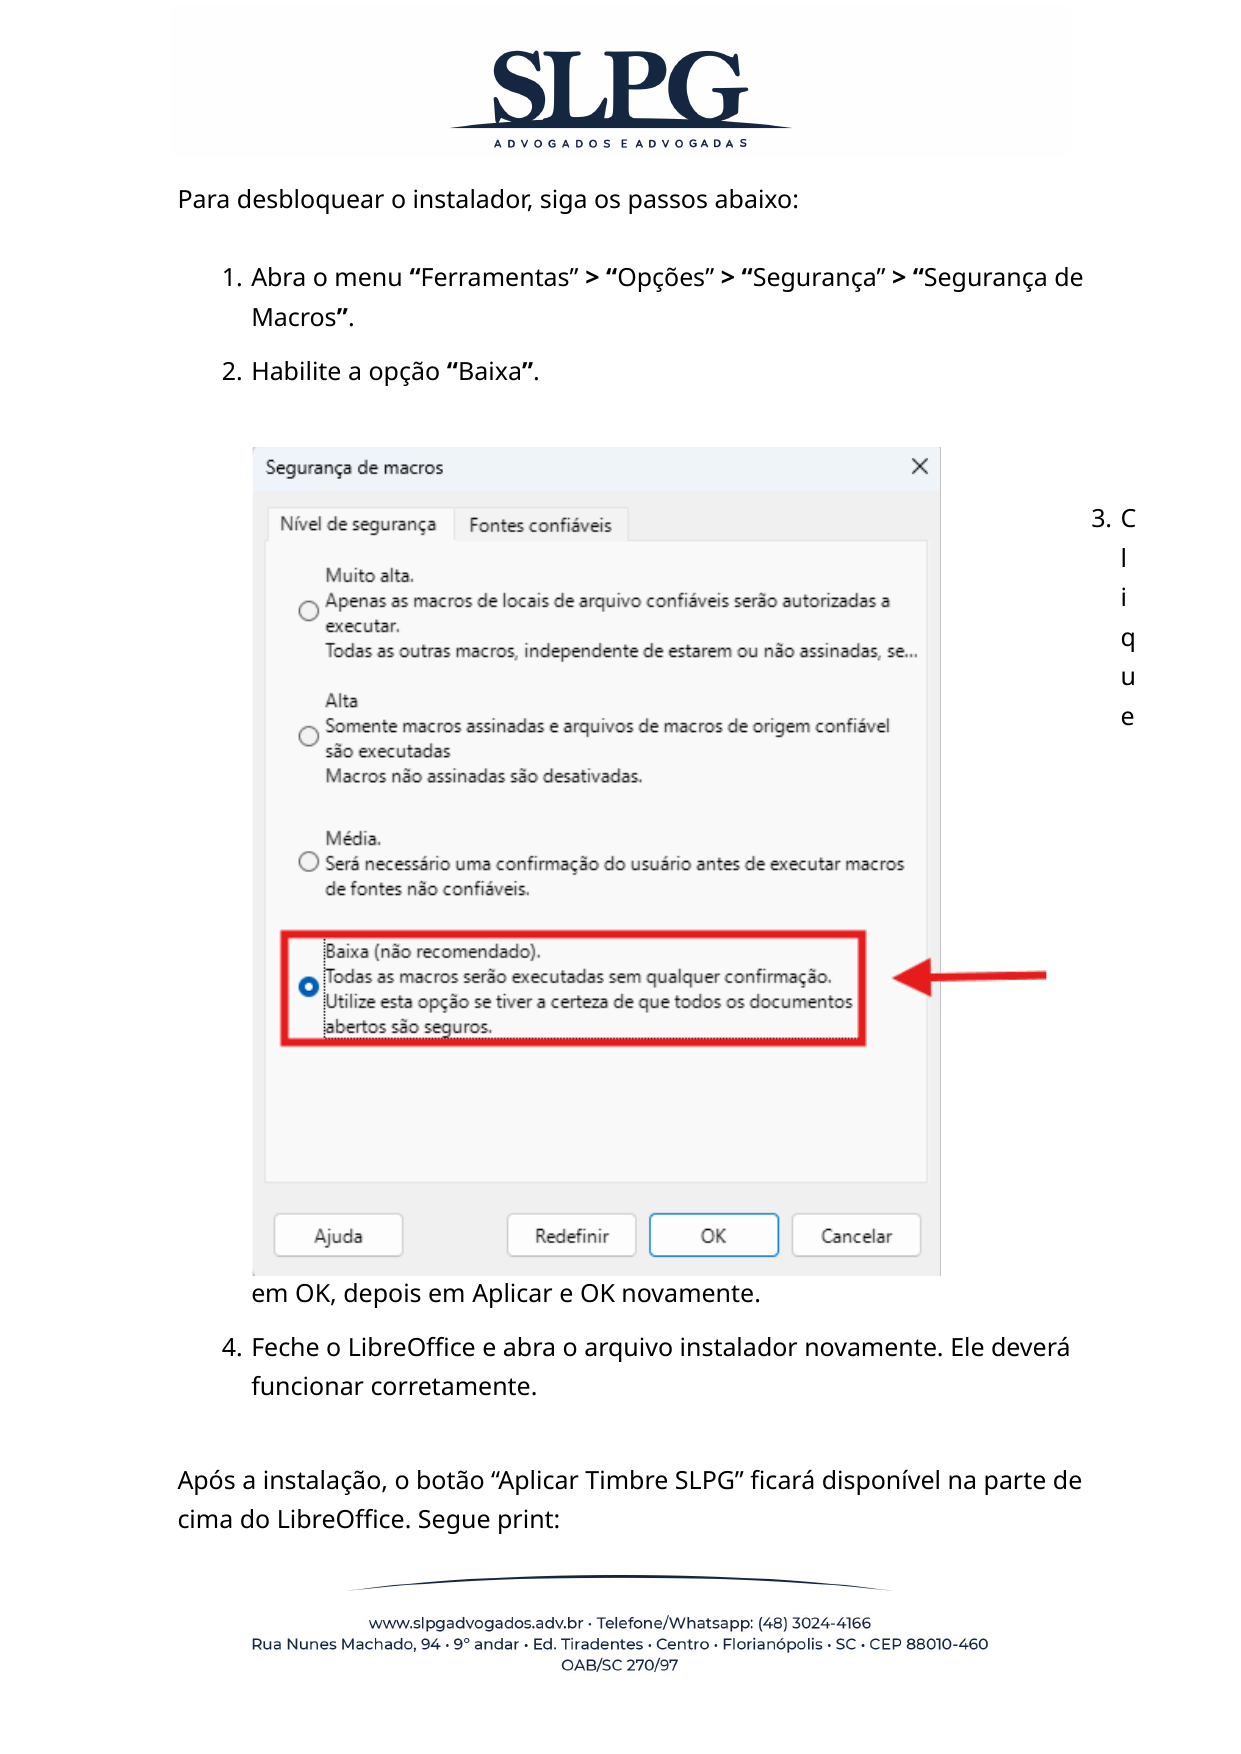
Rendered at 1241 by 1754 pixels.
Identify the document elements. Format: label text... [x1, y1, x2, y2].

list Clique em OK, depois em Aplicar e OK novamente. [222, 501, 1122, 1309]
list Feche o LibreOffice e abra o arquivo instalador novamente. Ele deverá funcionar corretamente. [222, 1329, 1122, 1403]
picture [48, 1569, 1192, 1709]
text Após a instalação, o botão “Aplicar Timbre SLPG” ficará disponível na parte de cima do LibreOffice. Segue print: [177, 1462, 1122, 1536]
picture [252, 447, 1047, 1276]
list Abra o menu “Ferramentas” > “Opções” > “Segurança” > “Segurança de Macros”. [222, 260, 1122, 333]
picture [170, 4, 1071, 157]
text Para desbloquear o instalador, siga os passos abaixo: [177, 182, 1122, 216]
list Habilite a opção “Baixa”. [222, 353, 1122, 427]
